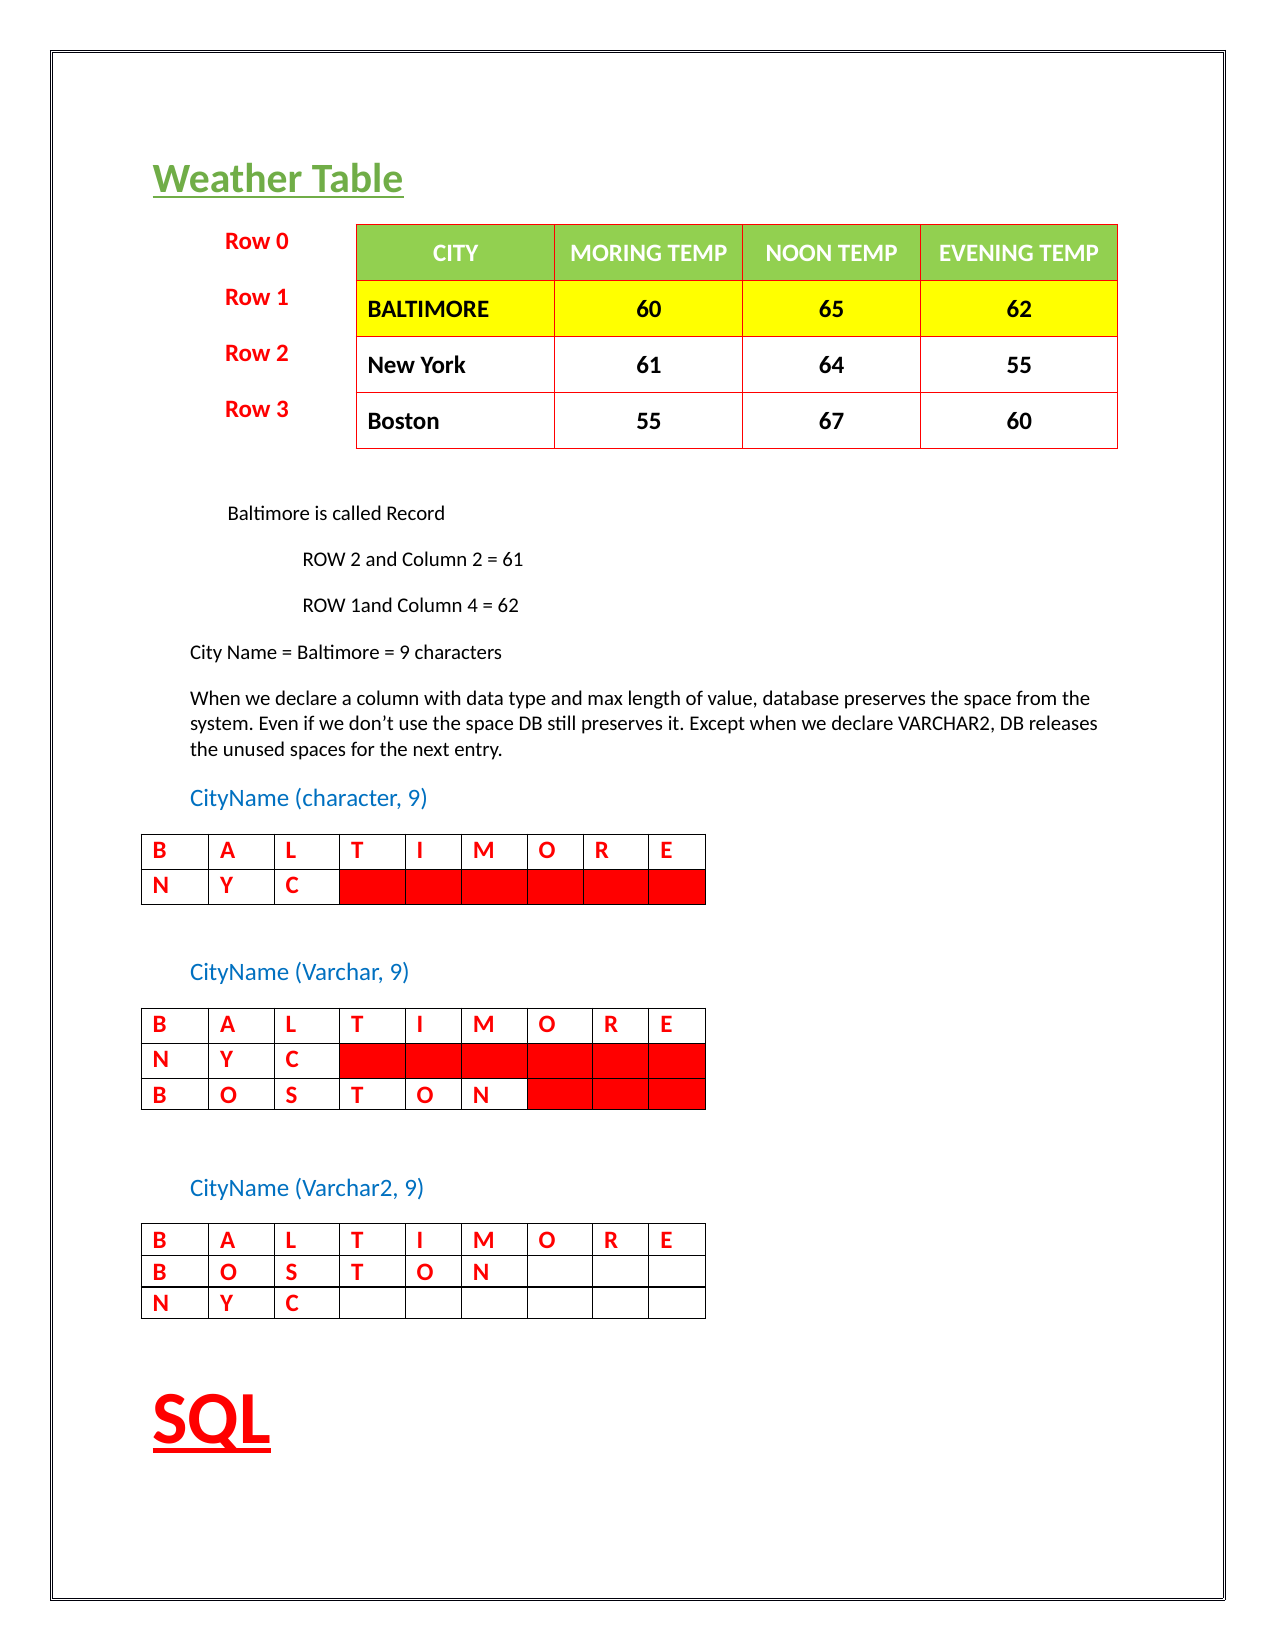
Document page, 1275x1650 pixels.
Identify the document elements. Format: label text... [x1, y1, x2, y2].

table_cell [340, 1288, 405, 1318]
table_cell N [462, 1256, 527, 1286]
table_cell T [340, 1079, 405, 1109]
table_cell Y [209, 1288, 274, 1318]
text When we declare a column with data type and max length of value, database preserves the space from the system. Even if we don’t use the space DB still preserves it. Except when we declare VARCHAR2, DB releases the unused spaces for the next entry. [190, 685, 1123, 761]
table_header A [209, 835, 274, 869]
table_header E [649, 1224, 705, 1255]
table_cell [528, 1044, 592, 1078]
text CityName (character, 9) [152, 782, 1123, 813]
table_cell [584, 870, 648, 904]
text Baltimore is called Record [227, 500, 1123, 526]
table_header CITY [357, 225, 554, 280]
table_cell [649, 1044, 705, 1078]
table_cell Y [209, 870, 274, 904]
table_header NOON TEMP [743, 225, 920, 280]
table_header T [340, 835, 405, 869]
table_cell [649, 1288, 705, 1318]
table_header E [649, 835, 705, 869]
table_cell O [406, 1256, 461, 1286]
text SQL [152, 1370, 1123, 1462]
table_header R [584, 835, 648, 869]
table_header M [462, 1224, 527, 1255]
table_cell 61 [555, 337, 742, 392]
table_cell 55 [555, 393, 742, 448]
text CityName (Varchar2, 9) [152, 1172, 1123, 1202]
table_cell [406, 1044, 461, 1078]
table_cell O [406, 1079, 461, 1109]
table_cell 60 [555, 281, 742, 336]
table_cell N [142, 1288, 208, 1318]
table_header I [406, 1224, 461, 1255]
table_cell 55 [921, 337, 1117, 392]
table_cell New York [357, 337, 554, 392]
table_cell T [340, 1256, 405, 1286]
table_cell [528, 870, 583, 904]
table_cell N [142, 1044, 208, 1078]
table_header O [528, 1224, 592, 1255]
table_header A [209, 1009, 274, 1043]
text Weather Table [152, 152, 1123, 203]
table_cell [528, 1079, 592, 1109]
table_cell Row 3 [158, 392, 356, 448]
table_header Row 0 [158, 224, 356, 280]
table_cell 64 [743, 337, 920, 392]
table_cell Boston [357, 393, 554, 448]
table_cell [462, 870, 527, 904]
table_header I [406, 1009, 461, 1043]
table_header R [593, 1009, 648, 1043]
table_header EVENING TEMP [921, 225, 1117, 280]
table_cell [462, 1044, 527, 1078]
table_header L [275, 1009, 339, 1043]
table_header T [340, 1009, 405, 1043]
table_cell Row 2 [158, 336, 356, 392]
table_header R [593, 1224, 648, 1255]
table_cell Row 1 [158, 280, 356, 336]
table_cell [593, 1079, 648, 1109]
table_header B [142, 835, 208, 869]
text City Name = Baltimore = 9 characters [152, 639, 1123, 664]
table_cell N [462, 1079, 527, 1109]
table_cell C [275, 870, 339, 904]
table_cell B [142, 1079, 208, 1109]
table_cell [593, 1288, 648, 1318]
table_header O [528, 835, 583, 869]
table_header M [462, 1009, 527, 1043]
table_header B [142, 1009, 208, 1043]
table_cell BALTIMORE [357, 281, 554, 336]
table_cell [649, 870, 705, 904]
table_cell N [142, 870, 208, 904]
text CityName (Varchar, 9) [152, 956, 1123, 987]
table_header T [340, 1224, 405, 1255]
table_header O [528, 1009, 592, 1043]
table_cell 65 [743, 281, 920, 336]
text ROW 2 and Column 2 = 61 [302, 546, 1123, 572]
table_cell [462, 1288, 527, 1318]
table_cell [528, 1256, 592, 1286]
table_header L [275, 835, 339, 869]
table_cell [649, 1079, 705, 1109]
table_header MORING TEMP [555, 225, 742, 280]
table_cell S [275, 1256, 339, 1286]
table_cell 60 [921, 393, 1117, 448]
table_cell [593, 1256, 648, 1286]
table_cell [340, 1044, 405, 1078]
table_cell C [275, 1044, 339, 1078]
text ROW 1and Column 4 = 62 [302, 593, 1123, 618]
table_cell [593, 1044, 648, 1078]
table_cell B [142, 1256, 208, 1286]
table_cell 67 [743, 393, 920, 448]
table_cell [649, 1256, 705, 1286]
table_cell C [275, 1288, 339, 1318]
table_cell [406, 870, 461, 904]
table_cell [340, 870, 405, 904]
table_cell 62 [921, 281, 1117, 336]
table_cell S [275, 1079, 339, 1109]
table_header I [406, 835, 461, 869]
table_cell [406, 1288, 461, 1318]
table_header M [462, 835, 527, 869]
table_header E [649, 1009, 705, 1043]
table_cell O [209, 1079, 274, 1109]
table_cell [528, 1288, 592, 1318]
table_cell Y [209, 1044, 274, 1078]
table_header B [142, 1224, 208, 1255]
table_header L [275, 1224, 339, 1255]
table_header A [209, 1224, 274, 1255]
table_cell O [209, 1256, 274, 1286]
